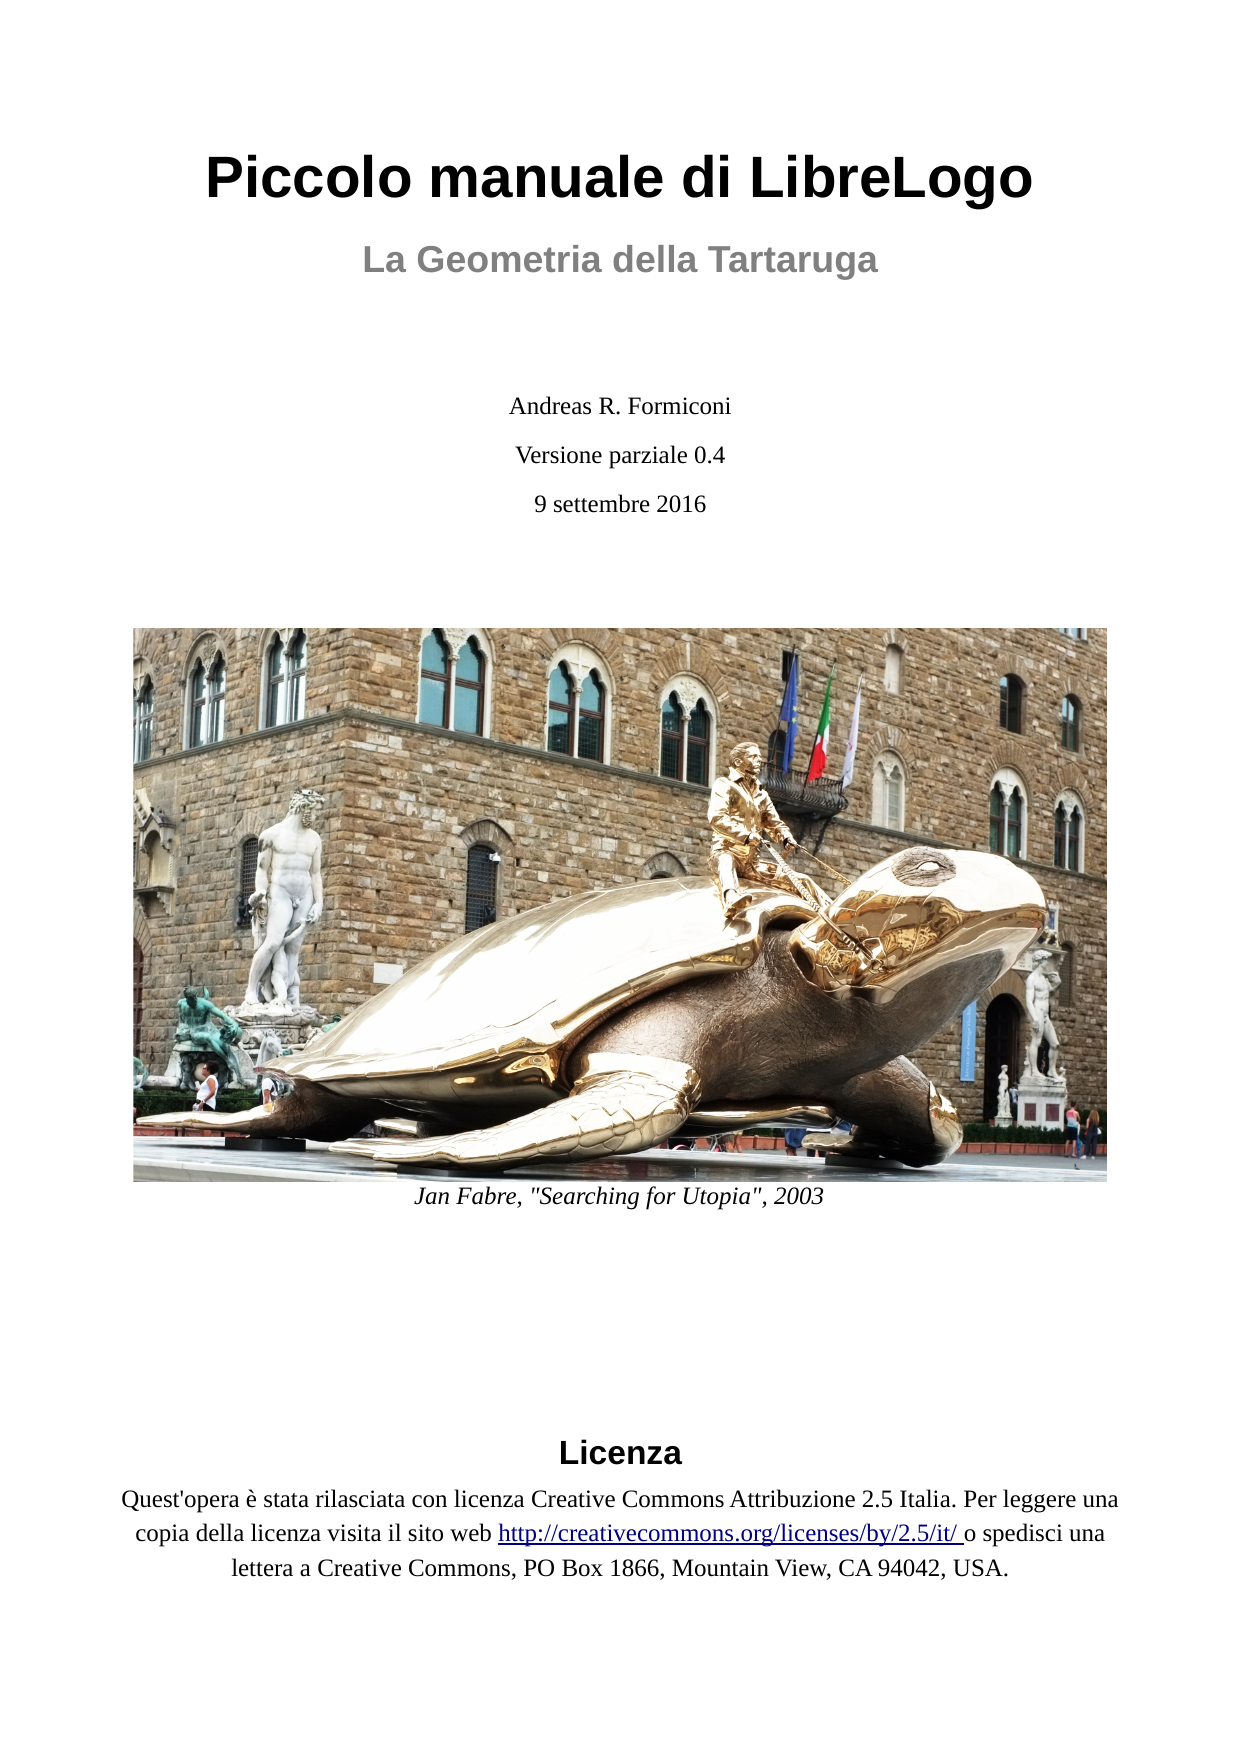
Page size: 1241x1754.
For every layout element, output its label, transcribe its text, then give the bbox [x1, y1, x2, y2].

title Piccolo manuale di LibreLogo [118, 143, 1122, 210]
text Versione parziale 0.4 [118, 440, 1122, 469]
subtitle Licenza [118, 1433, 1122, 1471]
text Quest'opera è stata rilasciata con licenza Creative Commons Attribuzione 2.5 Italia. Per leggere una copia della licenza visita il sito web http://creativecommons.org/licenses/by/2.5/it/ o spedisci una lettera a Creative Commons, PO Box 1866, Mountain View, CA 94042, USA. [118, 1484, 1122, 1582]
text 9 settembre 2016 [118, 489, 1122, 518]
subtitle La Geometria della Tartaruga [118, 237, 1122, 280]
text Jan Fabre, "Searching for Utopia", 2003 [118, 629, 1122, 1210]
text Andreas R. Formiconi [118, 391, 1122, 420]
picture [133, 628, 1107, 1182]
